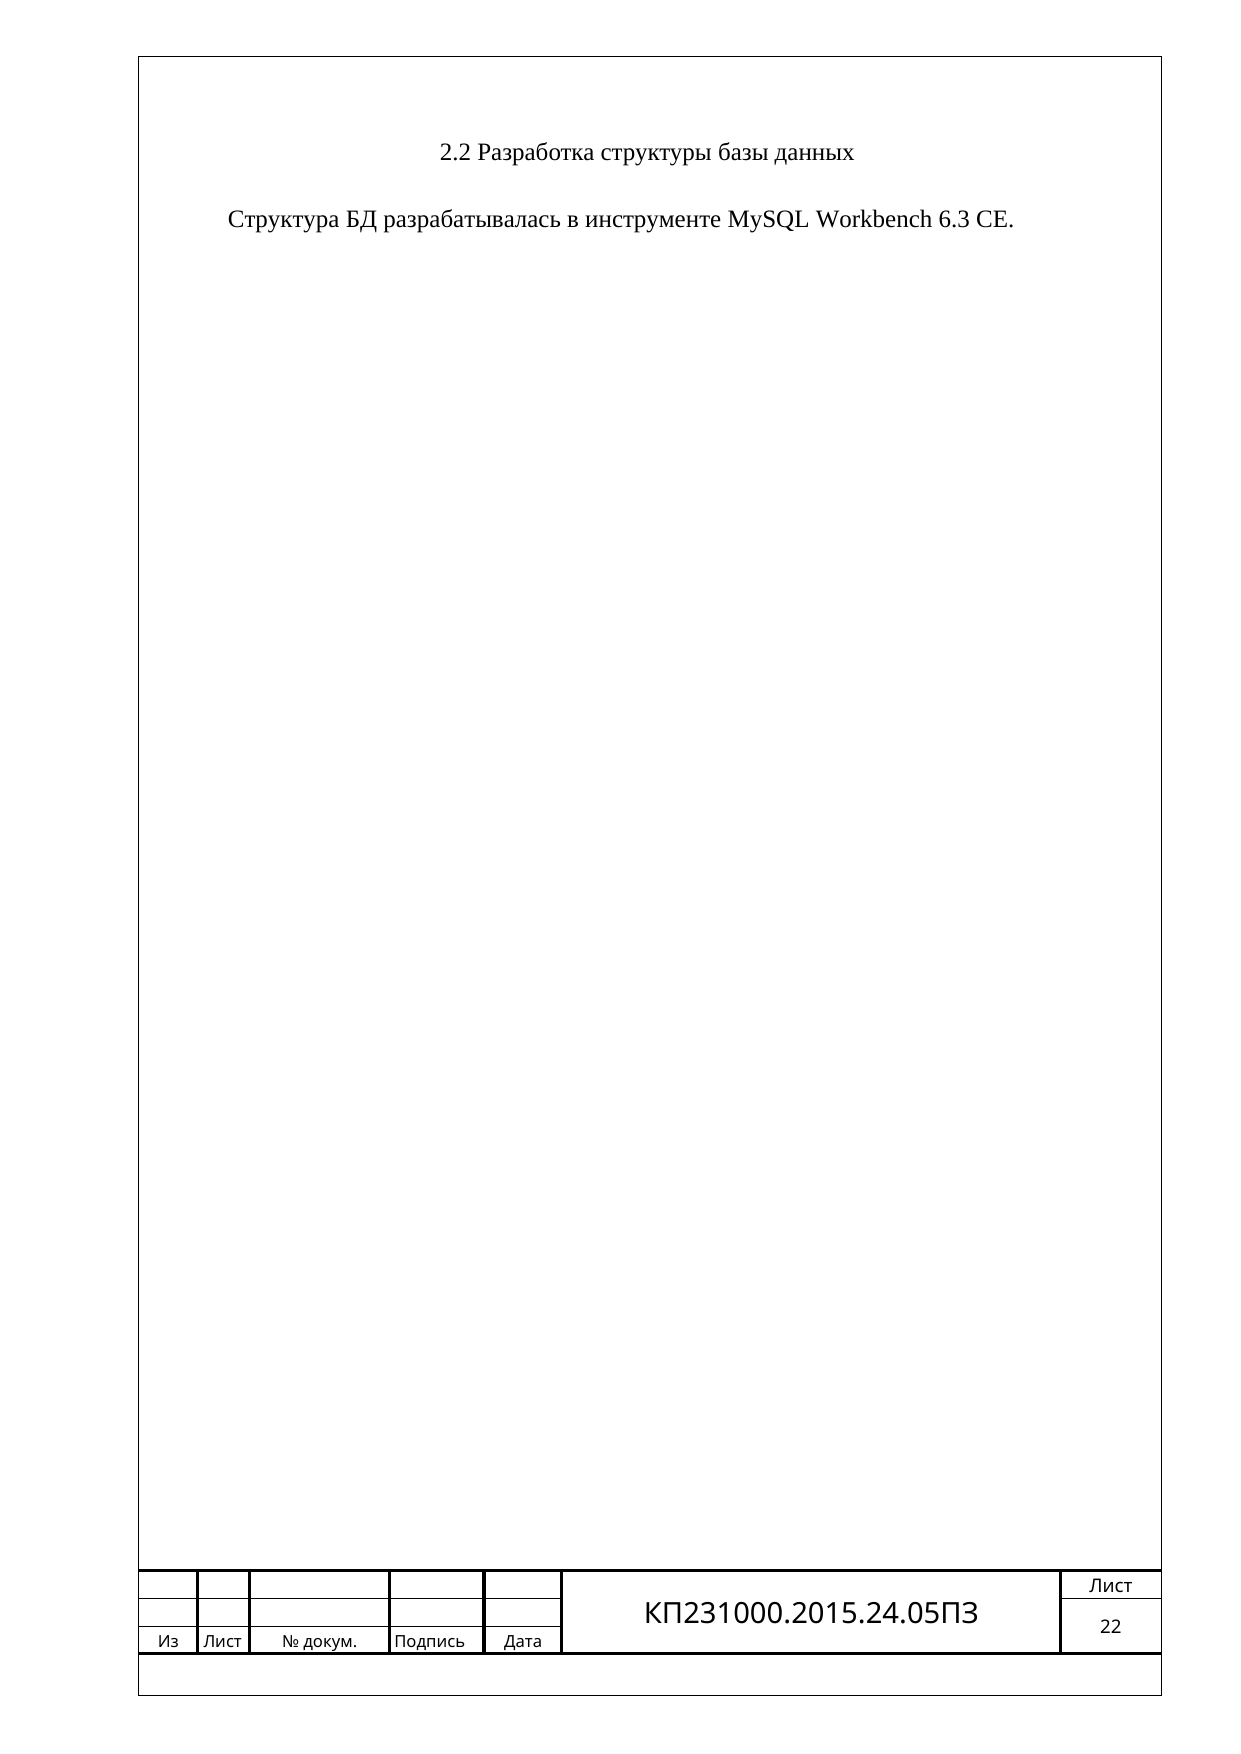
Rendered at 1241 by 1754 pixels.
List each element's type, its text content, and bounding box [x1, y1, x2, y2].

subtitle 2.2 Разработка структуры базы данных [168, 137, 1132, 165]
text Структура БД разрабатывалась в инструменте MySQL Workbench 6.3 CE. [168, 204, 1132, 233]
